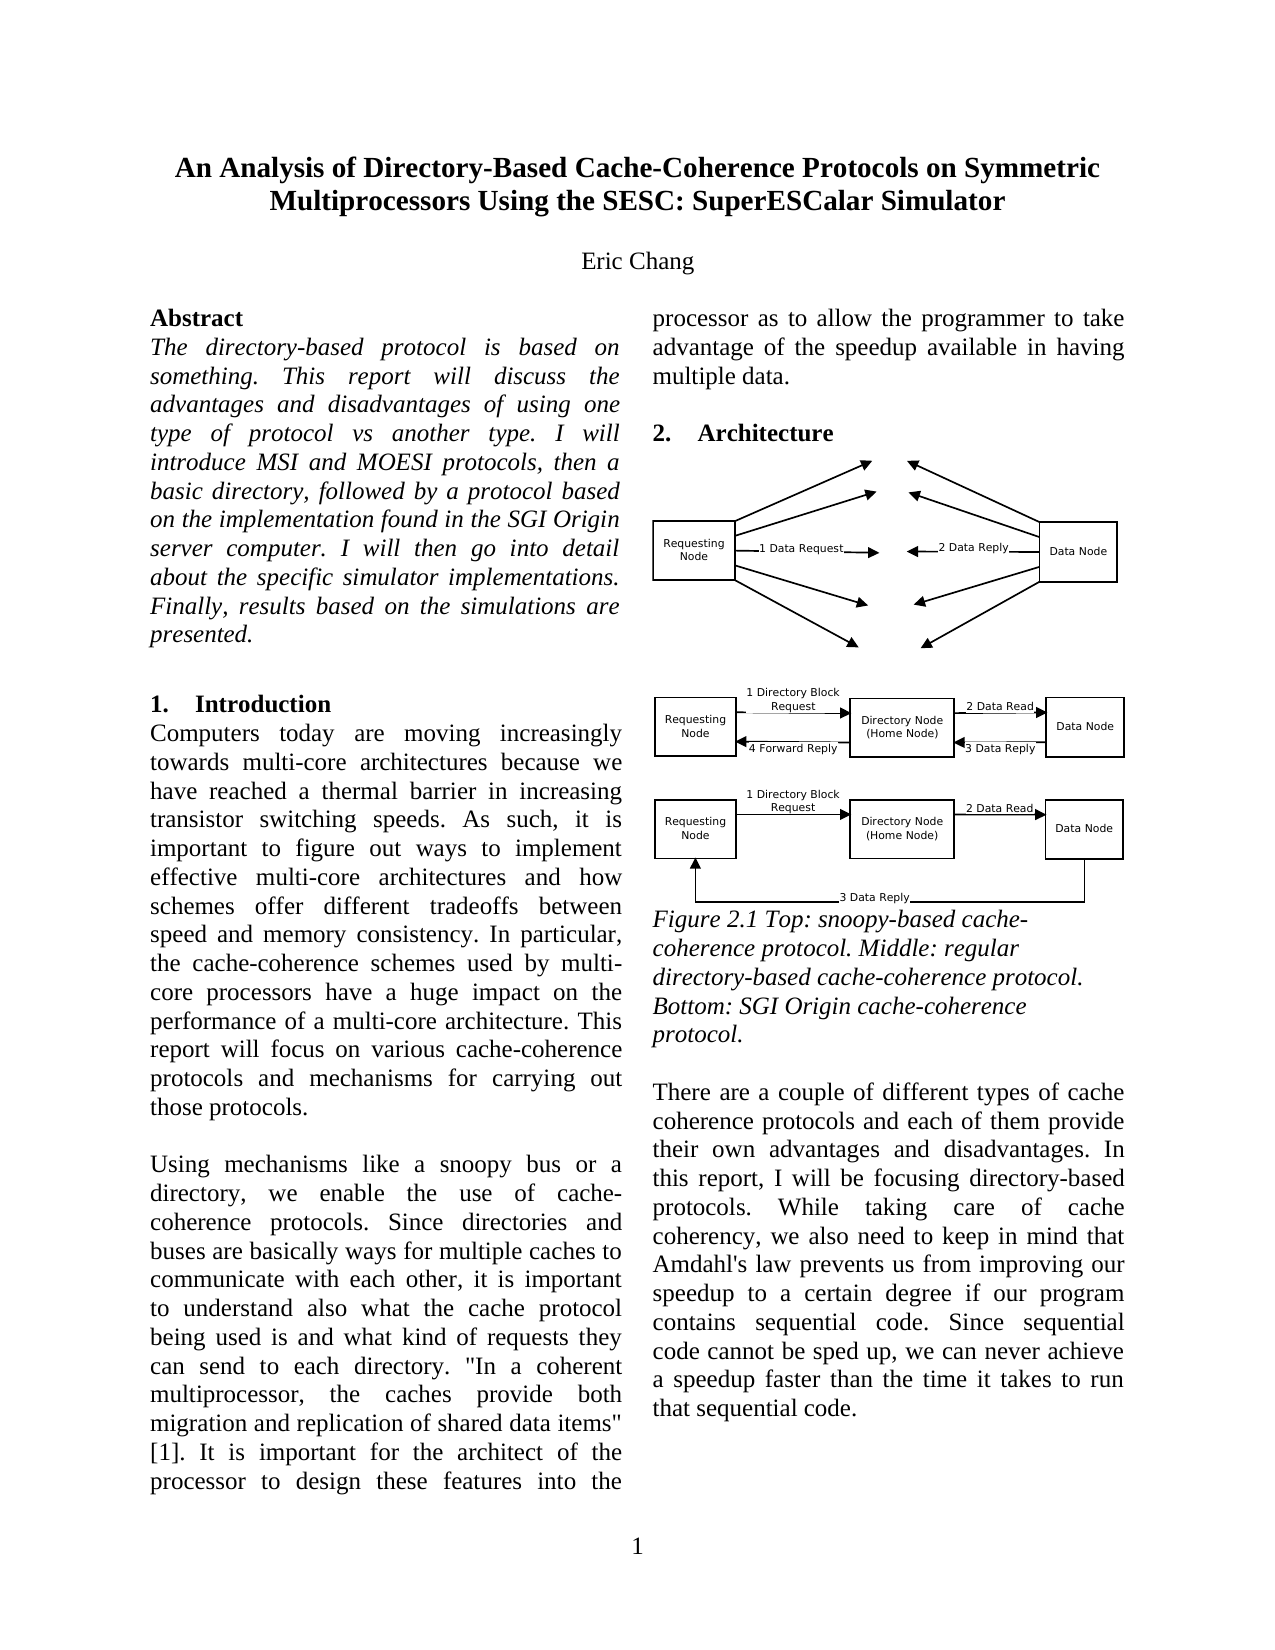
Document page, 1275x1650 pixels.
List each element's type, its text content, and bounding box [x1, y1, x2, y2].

text Abstract [150, 303, 622, 332]
text Figure 2.1 Top: snoopy-based cache-coherence protocol. Middle: regular directory-based cache-coherence protocol. Bottom: SGI Origin cache-coherence protocol. [652, 581, 1125, 1048]
text Using mechanisms like a snoopy bus or a directory, we enable the use of cache-coherence protocols. Since directories and buses are basically ways for multiple caches to communicate with each other, it is important to understand also what the cache protocol being used is and what kind of requests they can send to each directory. "In a coherent multiprocessor, the caches provide both migration and replication of shared data items" [1]. It is important for the architect of the processor to design these features into the [150, 1149, 622, 1494]
text The directory-based protocol is based on something. This report will discuss the advantages and disadvantages of using one type of protocol vs another type. I will introduce MSI and MOESI protocols, then a basic directory, followed by a protocol based on the implementation found in the SGI Origin server computer. I will then go into detail about the specific simulator implementations. Finally, results based on the simulations are presented. [150, 332, 622, 648]
subtitle An Analysis of Directory-Based Cache-Coherence Protocols on Symmetric Multiprocessors Using the SESC: SuperESCalar Simulator [150, 150, 1125, 217]
text Figure 2.1 Top: snoopy-based cache-coherence protocol. Middle: regular directory-based cache-coherence protocol. Bottom: SGI Origin cache-coherence protocol. [652, 459, 1125, 697]
text Eric Chang [150, 246, 1125, 274]
text There are a couple of different types of cache coherence protocols and each of them provide their own advantages and disadvantages. In this report, I will be focusing directory-based protocols. While taking care of cache coherency, we also need to keep in mind that Amdahl's law prevents us from improving our speedup to a certain degree if our program contains sequential code. Since sequential code cannot be sped up, we can never achieve a speedup faster than the time it takes to run that sequential code. [652, 1048, 1125, 1422]
subtitle Introduction [150, 689, 622, 718]
text processor as to allow the programmer to take advantage of the speedup available in having multiple data. [652, 303, 1125, 389]
text Computers today are moving increasingly towards multi-core architectures because we have reached a thermal barrier in increasing transistor switching speeds. As such, it is important to figure out ways to implement effective multi-core architectures and how schemes offer different tradeoffs between speed and memory consistency. In particular, the cache-coherence schemes used by multi-core processors have a huge impact on the performance of a multi-core architecture. This report will focus on various cache-coherence protocols and mechanisms for carrying out those protocols. [150, 718, 622, 1121]
subtitle Architecture [652, 418, 1125, 447]
